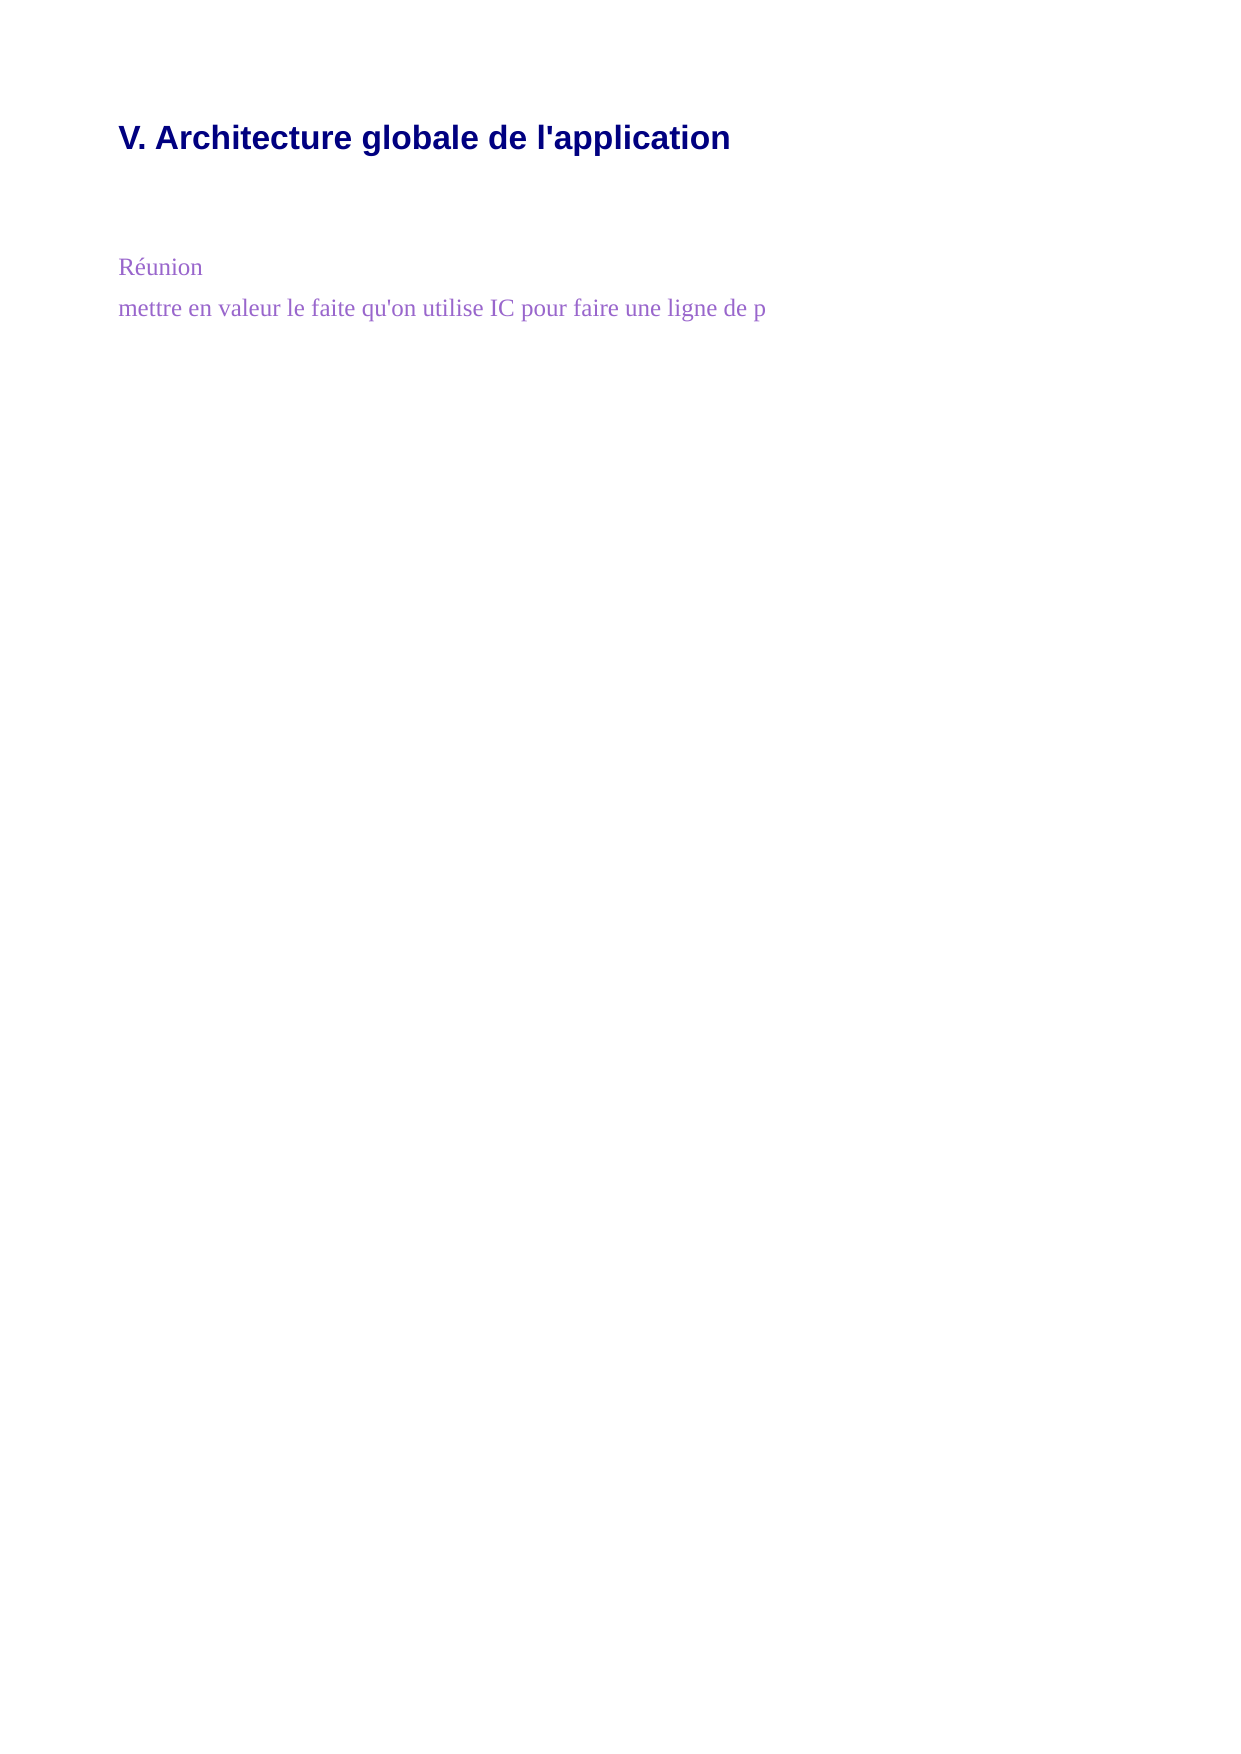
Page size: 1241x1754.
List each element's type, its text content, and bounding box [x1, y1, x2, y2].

text Réunion [118, 252, 1122, 281]
subtitle V. Architecture globale de l'application [118, 118, 1122, 157]
text mettre en valeur le faite qu'on utilise IC pour faire une ligne de p [118, 293, 1122, 322]
